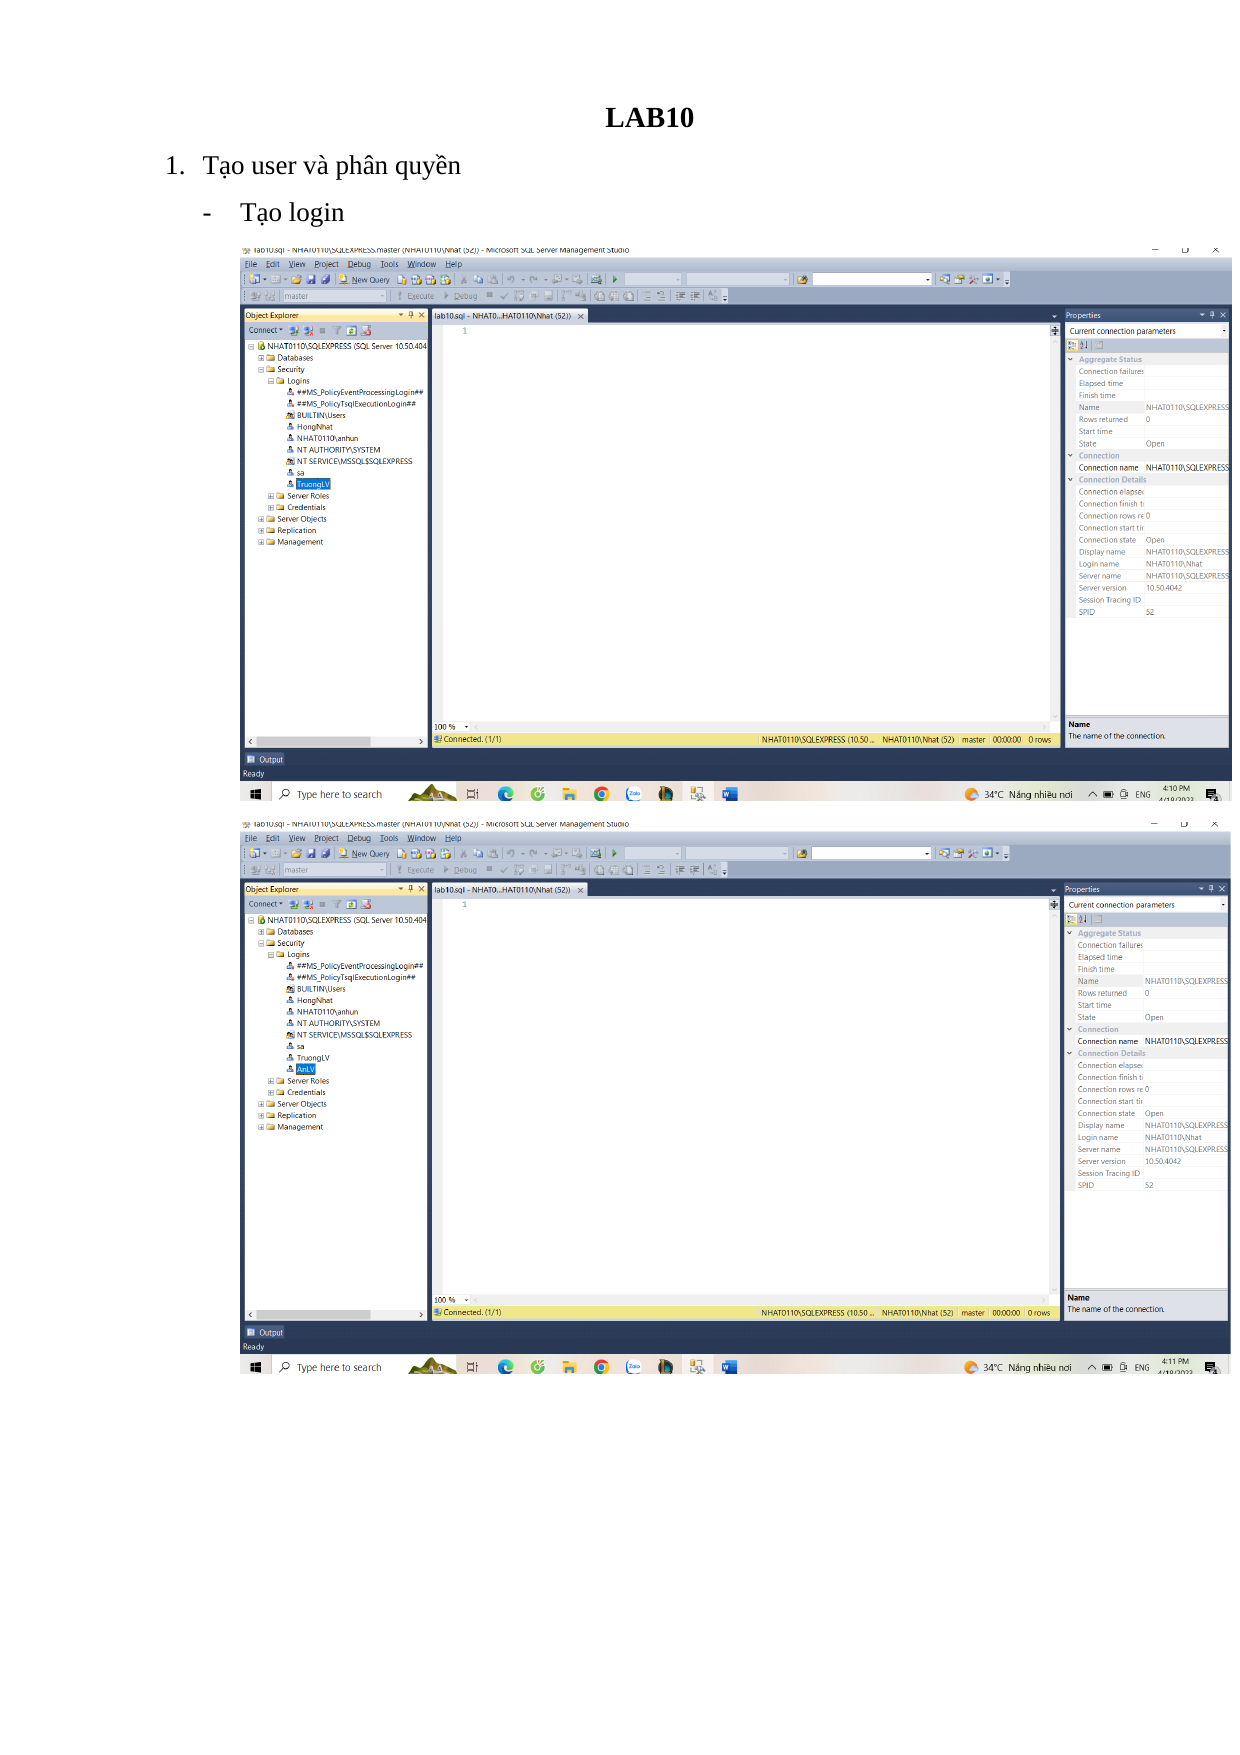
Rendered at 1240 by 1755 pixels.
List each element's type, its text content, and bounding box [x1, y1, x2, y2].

list Tạo user và phân quyền [165, 149, 1209, 181]
list Tạo login [202, 196, 1209, 227]
subtitle LAB10 [120, 100, 1134, 133]
